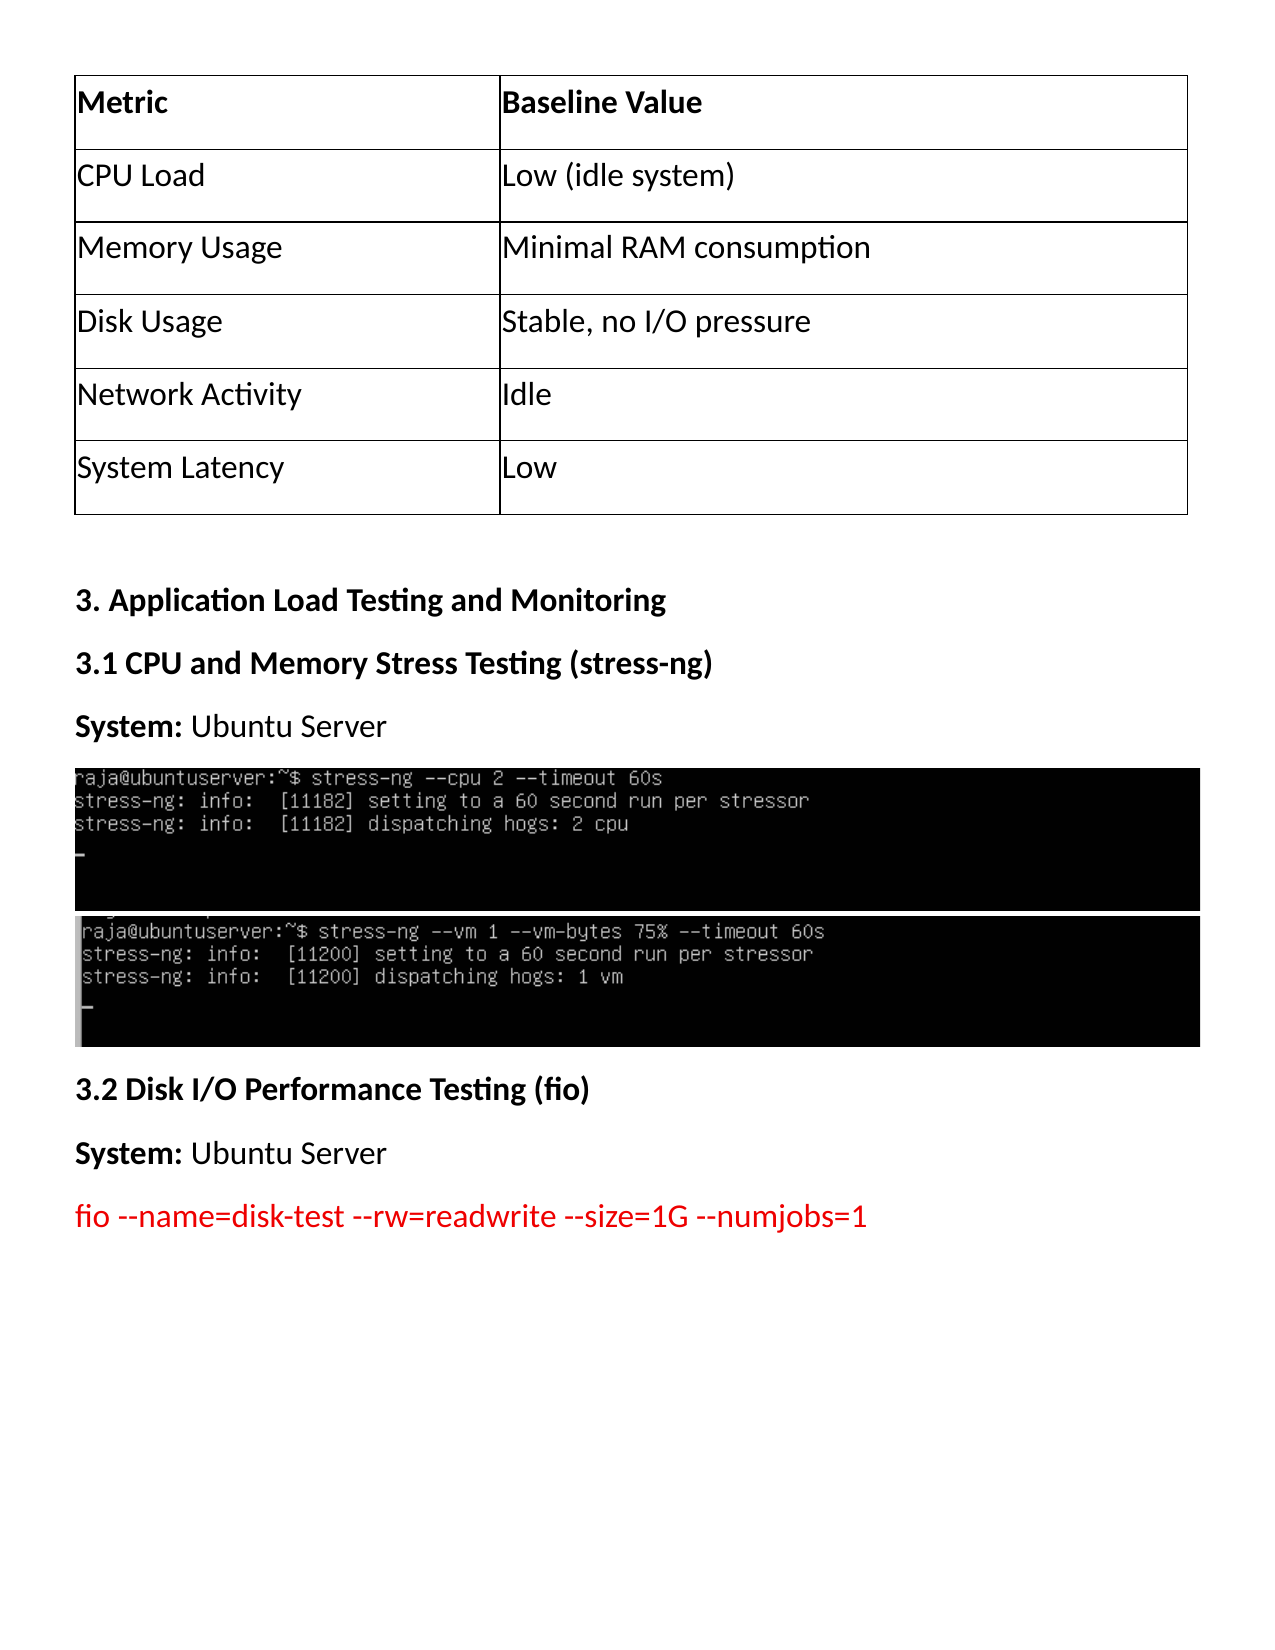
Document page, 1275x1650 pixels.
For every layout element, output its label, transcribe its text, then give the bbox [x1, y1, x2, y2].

text fio --name=disk-test --rw=readwrite --size=1G --numjobs=1 [75, 1195, 1200, 1236]
table_cell Low [501, 441, 1187, 514]
table_header Metric [76, 76, 499, 149]
table_cell System Latency [76, 441, 499, 514]
table_header Baseline Value [501, 76, 1187, 149]
table_cell Disk Usage [76, 295, 499, 368]
table_cell Network Activity [76, 369, 499, 440]
text 3. Application Load Testing and Monitoring [75, 578, 1200, 619]
text 3.1 CPU and Memory Stress Testing (stress-ng) [75, 642, 1200, 683]
text 3.2 Disk I/O Performance Testing (fio) [75, 1068, 1200, 1109]
text System: Ubuntu Server [75, 1132, 1200, 1172]
text System: Ubuntu Server [75, 705, 1200, 746]
table_cell Minimal RAM consumption [501, 223, 1187, 294]
table_cell Stable, no I/O pressure [501, 295, 1187, 368]
table_cell CPU Load [76, 150, 499, 221]
table_cell Memory Usage [76, 223, 499, 294]
table_cell Low (idle system) [501, 150, 1187, 221]
table_cell Idle [501, 369, 1187, 440]
